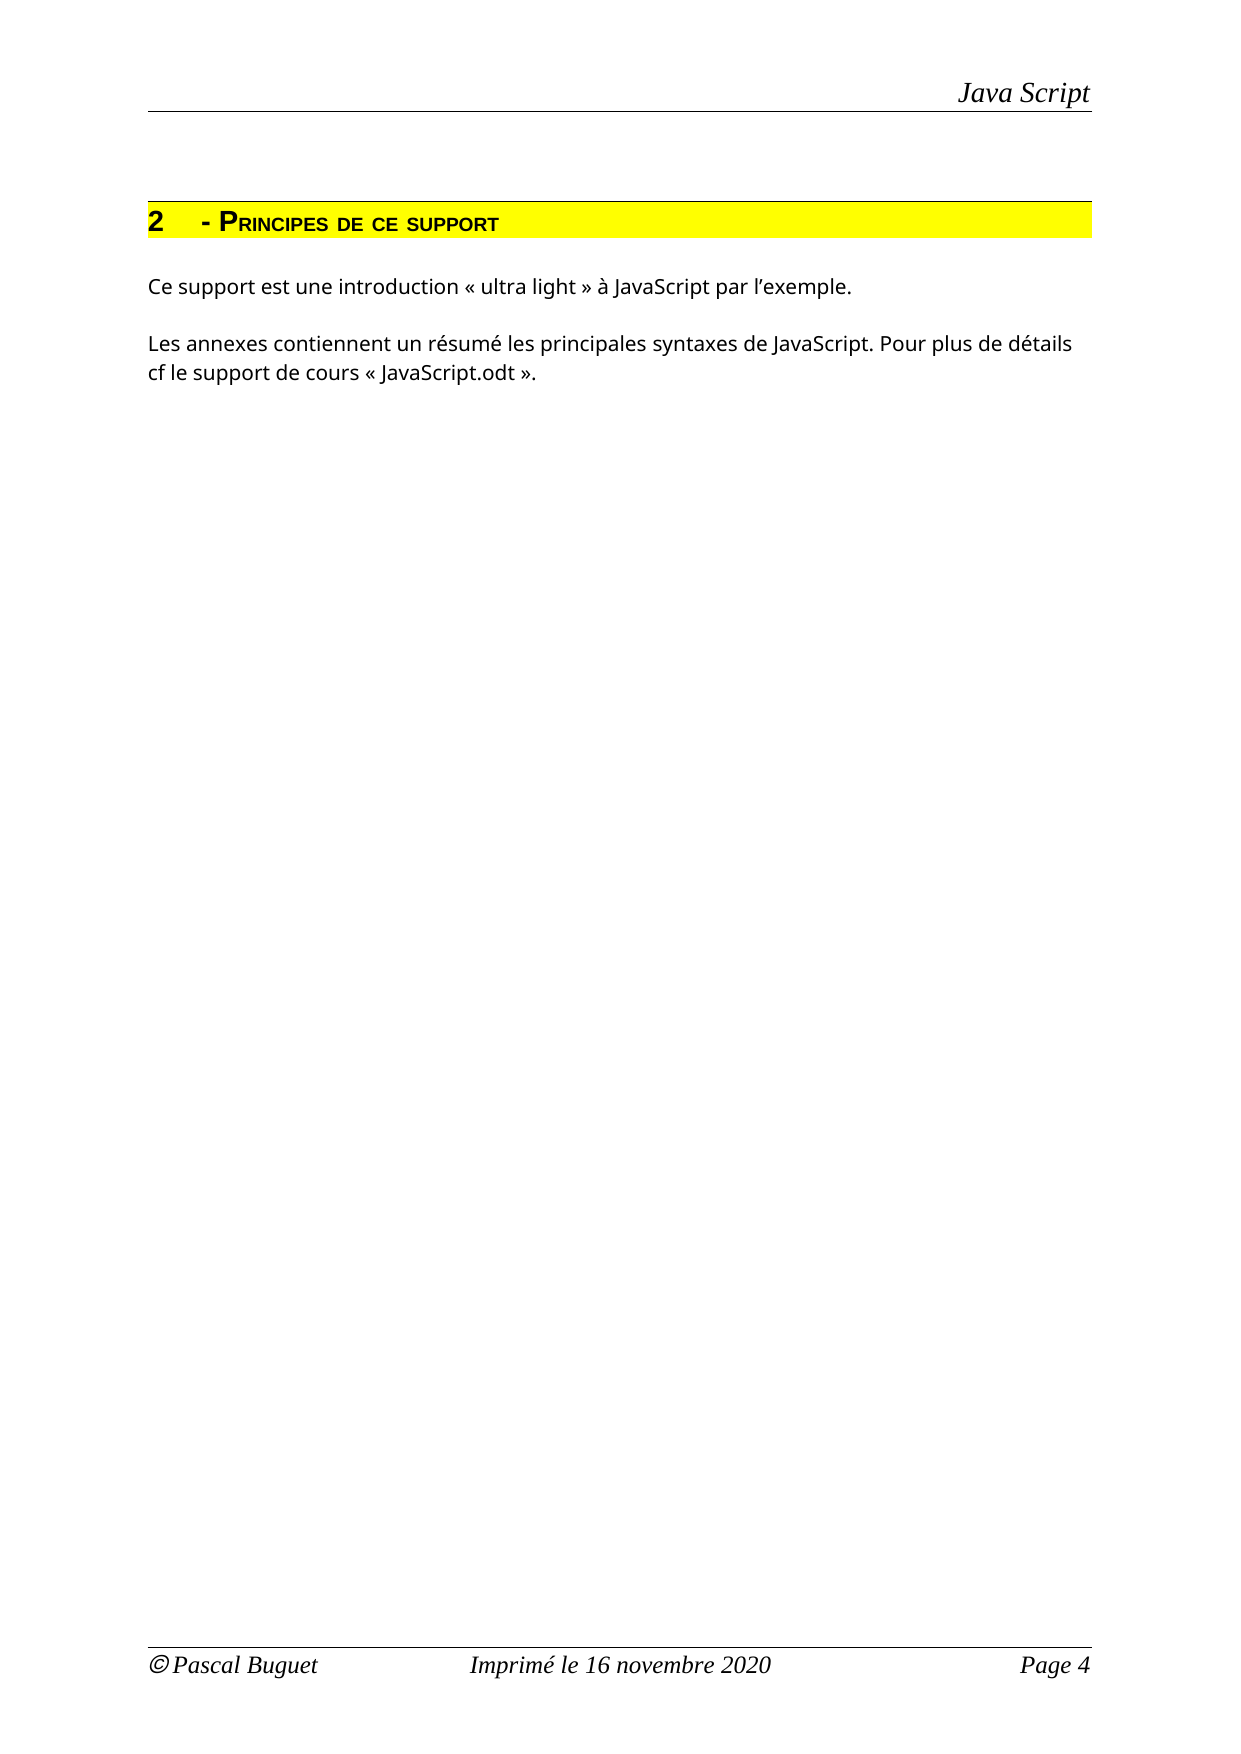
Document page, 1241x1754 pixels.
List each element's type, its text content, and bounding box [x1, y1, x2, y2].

text Les annexes contiennent un résumé les principales syntaxes de JavaScript. Pour plus de détails cf le support de cours « JavaScript.odt ». [148, 329, 1092, 386]
subtitle - Principes de ce support [148, 202, 1092, 238]
text Ce support est une introduction « ultra light » à JavaScript par l’exemple. [148, 272, 1092, 301]
